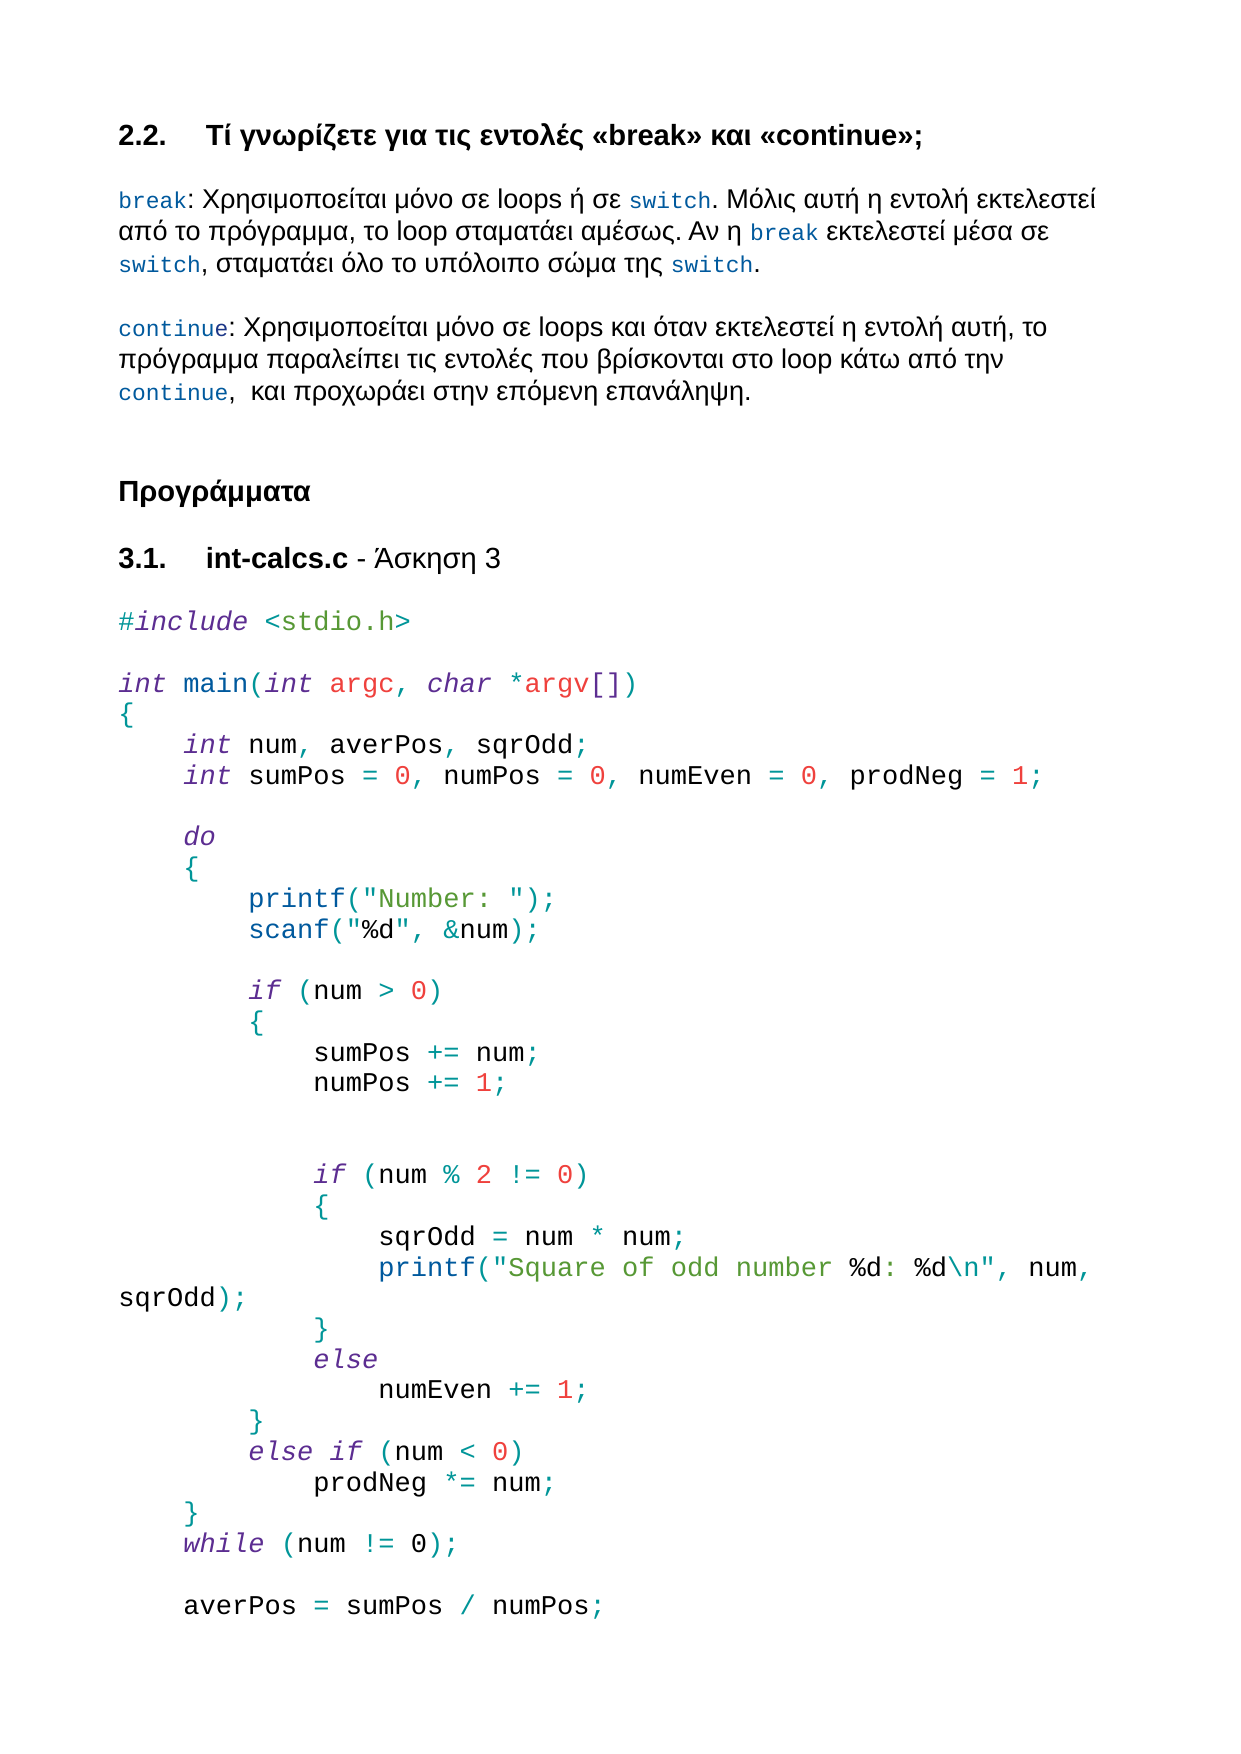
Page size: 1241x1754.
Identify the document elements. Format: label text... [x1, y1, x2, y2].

text int main(int argc, char *argv[]) [118, 669, 1122, 700]
text do [118, 823, 1122, 854]
text break: Χρησιμοποείται μόνο σε loops ή σε switch. Μόλις αυτή η εντολή εκτελεστεί από το πρόγραμμα, το loop σταματάει αμέσως. Αν η break εκτελεστεί μέσα σε switch, σταματάει όλο το υπόλοιπο σώμα της switch. [118, 183, 1122, 280]
text } [118, 1407, 1122, 1438]
text else if (num < 0) [118, 1438, 1122, 1468]
text if (num % 2 != 0) [118, 1161, 1122, 1192]
text scanf("%d", &num); [118, 915, 1122, 946]
text #include <stdio.h> [118, 608, 1122, 639]
text { [118, 854, 1122, 885]
text int num, averPos, sqrOdd; [118, 731, 1122, 762]
text } [118, 1315, 1122, 1346]
text Προγράμματα [118, 474, 1122, 507]
text sumPos += num; [118, 1038, 1122, 1069]
text prodNeg *= num; [118, 1468, 1122, 1499]
text numPos += 1; [118, 1069, 1122, 1100]
text sqrOdd = num * num; [118, 1223, 1122, 1253]
text printf("Number: "); [118, 885, 1122, 915]
text 2.2. Τί γνωρίζετε για τις εντολές «break» και «continue»; [118, 118, 1122, 152]
text } [118, 1499, 1122, 1530]
text { [118, 1192, 1122, 1223]
text else [118, 1346, 1122, 1376]
text if (num > 0) [118, 977, 1122, 1008]
text continue: Χρησιμοποείται μόνο σε loops και όταν εκτελεστεί η εντολή αυτή, το πρόγραμμα παραλείπει τις εντολές που βρίσκονται στο loop κάτω από την continue, και προχωράει στην επόμενη επανάληψη. [118, 311, 1122, 407]
text { [118, 1008, 1122, 1038]
text { [118, 700, 1122, 731]
text numEven += 1; [118, 1376, 1122, 1407]
text int sumPos = 0, numPos = 0, numEven = 0, prodNeg = 1; [118, 762, 1122, 792]
text while (num != 0); [118, 1530, 1122, 1561]
text averPos = sumPos / numPos; [118, 1591, 1122, 1622]
text 3.1. int-calcs.c - Άσκηση 3 [118, 541, 1122, 574]
text printf("Square of odd number %d: %d\n", num, sqrOdd); [118, 1253, 1122, 1315]
